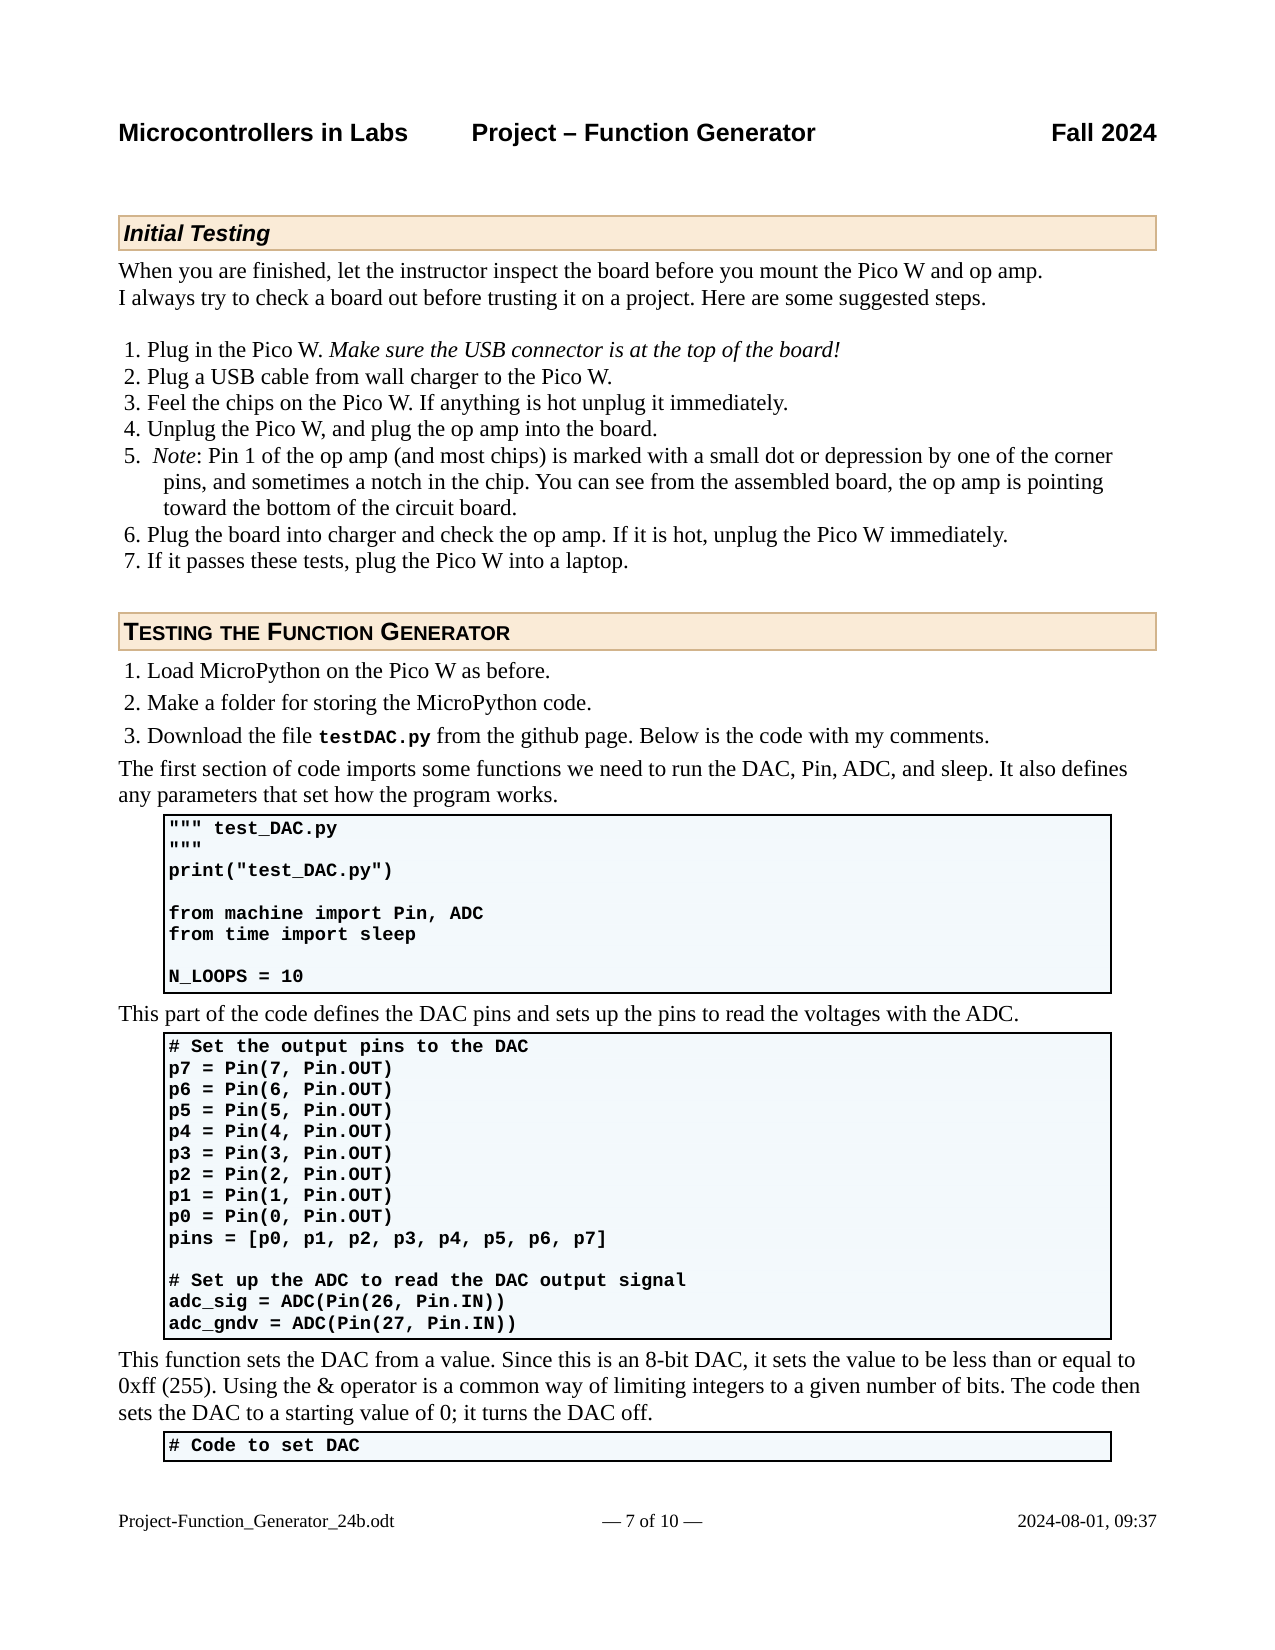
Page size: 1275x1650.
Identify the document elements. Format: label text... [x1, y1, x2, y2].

list Load MicroPython on the Pico W as before. [118, 657, 1157, 683]
list Plug a USB cable from wall charger to the Pico W. [118, 363, 1157, 389]
text pins = [p0, p1, p2, p3, p4, p5, p6, p7] [165, 1223, 1110, 1244]
text When you are finished, let the instructor inspect the board before you mount the Pico W and op amp. [118, 257, 1157, 284]
text print("test_DAC.py") [165, 856, 1110, 877]
text I always try to check a board out before trusting it on a project. Here are some suggested steps. [118, 284, 1157, 310]
list Feel the chips on the Pico W. If anything is hot unplug it immediately. [118, 389, 1157, 415]
text The first section of code imports some functions we need to run the DAC, Pin, ADC, and sleep. It also defines any parameters that set how the program works. [118, 755, 1157, 807]
text p2 = Pin(2, Pin.OUT) [165, 1159, 1110, 1181]
text """ [165, 835, 1110, 856]
list Unplug the Pico W, and plug the op amp into the board. [118, 415, 1157, 442]
list Make a folder for storing the MicroPython code. [118, 689, 1157, 716]
text This part of the code defines the DAC pins and sets up the pins to read the voltages with the ADC. [118, 1000, 1157, 1026]
text p4 = Pin(4, Pin.OUT) [165, 1117, 1110, 1138]
text N_LOOPS = 10 [165, 962, 1110, 992]
text adc_gndv = ADC(Pin(27, Pin.IN)) [165, 1308, 1110, 1338]
list Download the file testDAC.py from the github page. Below is the code with my comments. [118, 722, 1157, 749]
text """ test_DAC.py [165, 816, 1110, 835]
text p7 = Pin(7, Pin.OUT) [165, 1053, 1110, 1074]
text # Set up the ADC to read the DAC output signal [165, 1266, 1110, 1287]
text # Code to set DAC [165, 1433, 1110, 1460]
text p5 = Pin(5, Pin.OUT) [165, 1096, 1110, 1117]
text p6 = Pin(6, Pin.OUT) [165, 1074, 1110, 1096]
subtitle Initial Testing [120, 217, 1155, 249]
text adc_sig = ADC(Pin(26, Pin.IN)) [165, 1287, 1110, 1308]
text # Set the output pins to the DAC [165, 1034, 1110, 1053]
subtitle Testing the Function Generator [120, 614, 1155, 649]
text p3 = Pin(3, Pin.OUT) [165, 1138, 1110, 1159]
text from machine import Pin, ADC [165, 898, 1110, 920]
text from time import sleep [165, 920, 1110, 940]
text p1 = Pin(1, Pin.OUT) [165, 1181, 1110, 1202]
list Note: Pin 1 of the op amp (and most chips) is marked with a small dot or depression by one of the corner pins, and sometimes a notch in the chip. You can see from the assembled board, the op amp is pointing toward the bottom of the circuit board. [118, 442, 1157, 521]
list Plug the board into charger and check the op amp. If it is hot, unplug the Pico W immediately. [118, 521, 1157, 547]
text p0 = Pin(0, Pin.OUT) [165, 1202, 1110, 1223]
list Plug in the Pico W. Make sure the USB connector is at the top of the board! [118, 336, 1157, 363]
list If it passes these tests, plug the Pico W into a laptop. [118, 547, 1157, 573]
text This function sets the DAC from a value. Since this is an 8-bit DAC, it sets the value to be less than or equal to 0xff (255). Using the & operator is a common way of limiting integers to a given number of bits. The code then sets the DAC to a starting value of 0; it turns the DAC off. [118, 1346, 1157, 1425]
